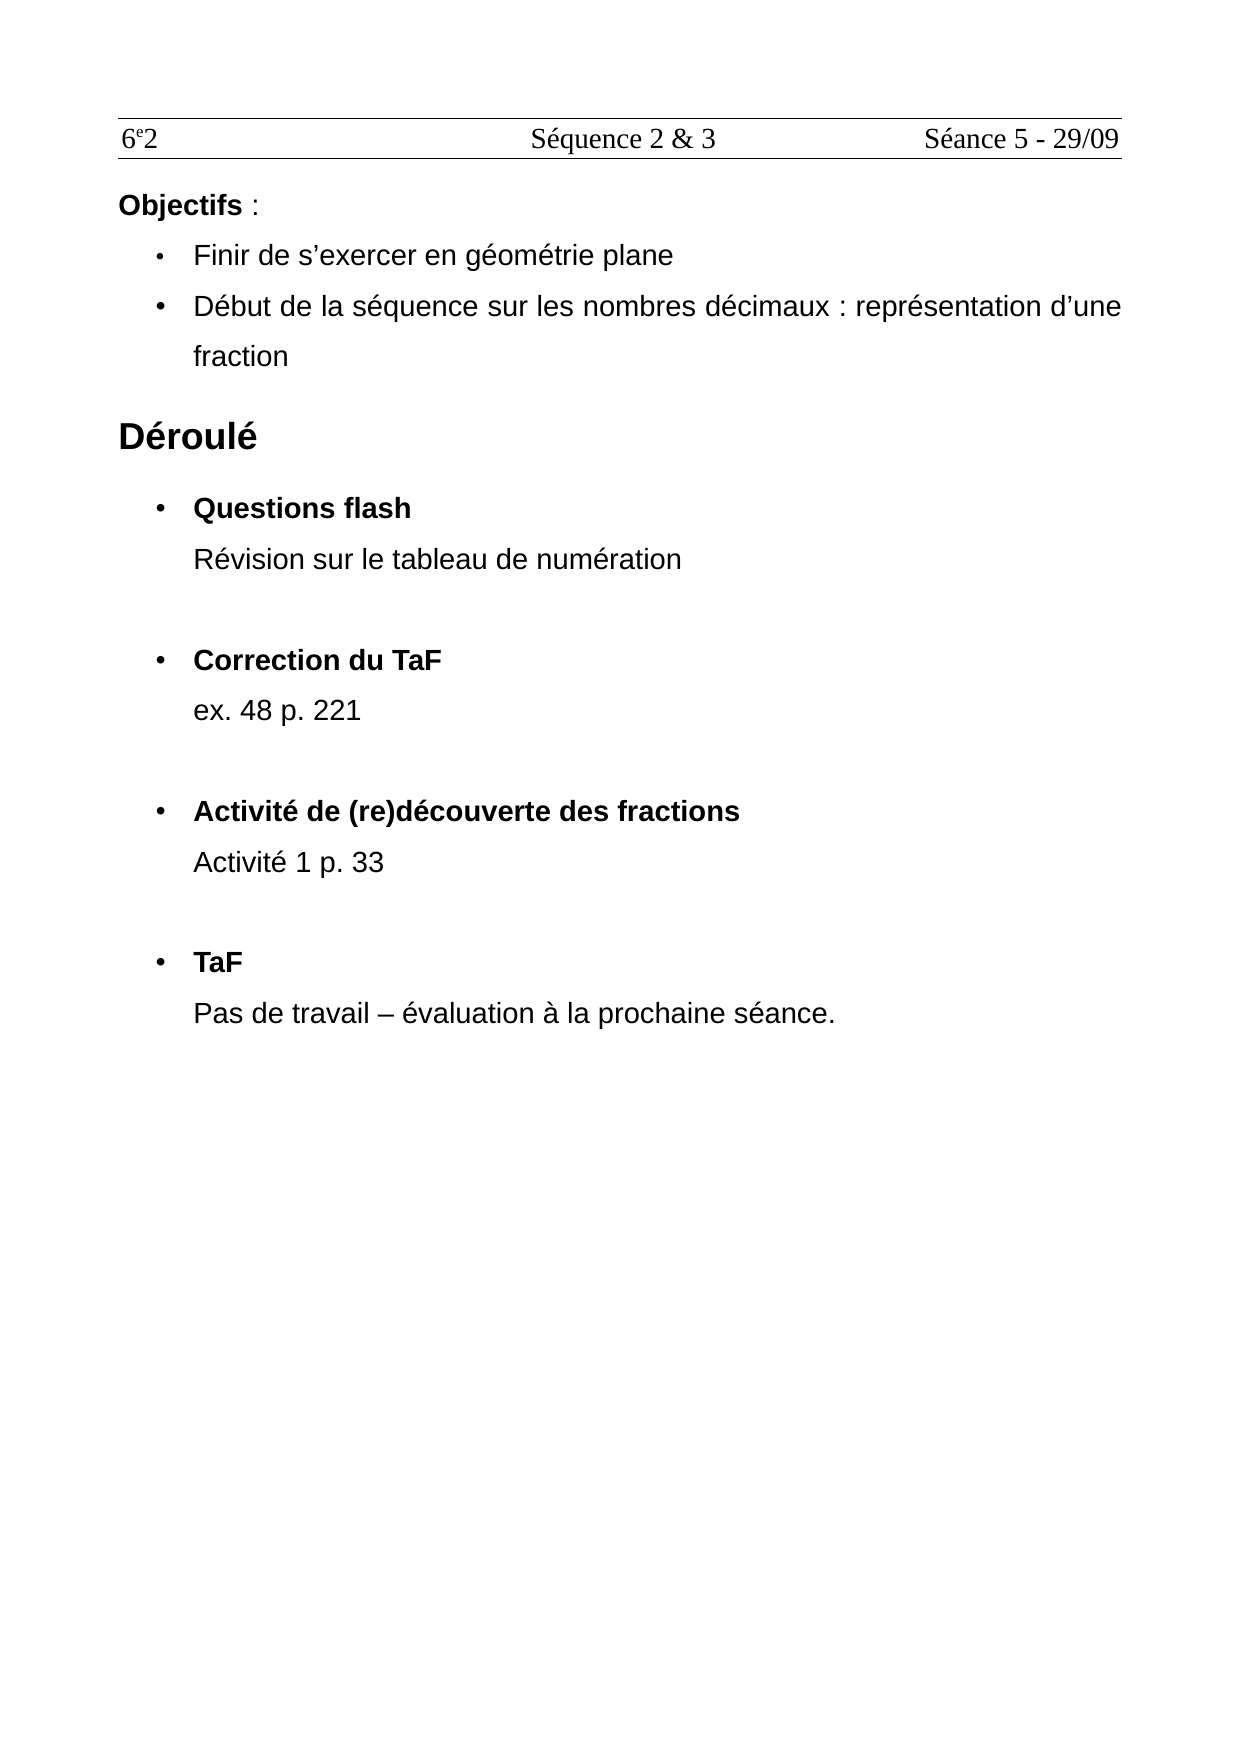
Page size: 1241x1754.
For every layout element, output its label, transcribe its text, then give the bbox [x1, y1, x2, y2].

list TaF [156, 945, 1122, 979]
list Activité de (re)découverte des fractions [156, 794, 1122, 828]
list ex. 48 p. 221 [156, 693, 1122, 727]
subtitle Déroulé [118, 414, 1122, 457]
list Pas de travail – évaluation à la prochaine séance. [156, 996, 1122, 1029]
list Début de la séquence sur les nombres décimaux : représentation d’une fraction [156, 288, 1122, 373]
list Correction du TaF [156, 643, 1122, 677]
text Objectifs : [118, 188, 1122, 221]
list Questions flash [156, 492, 1122, 525]
list Finir de s’exercer en géométrie plane [156, 238, 1122, 272]
list Révision sur le tableau de numération [156, 542, 1122, 576]
list Activité 1 p. 33 [156, 845, 1122, 878]
